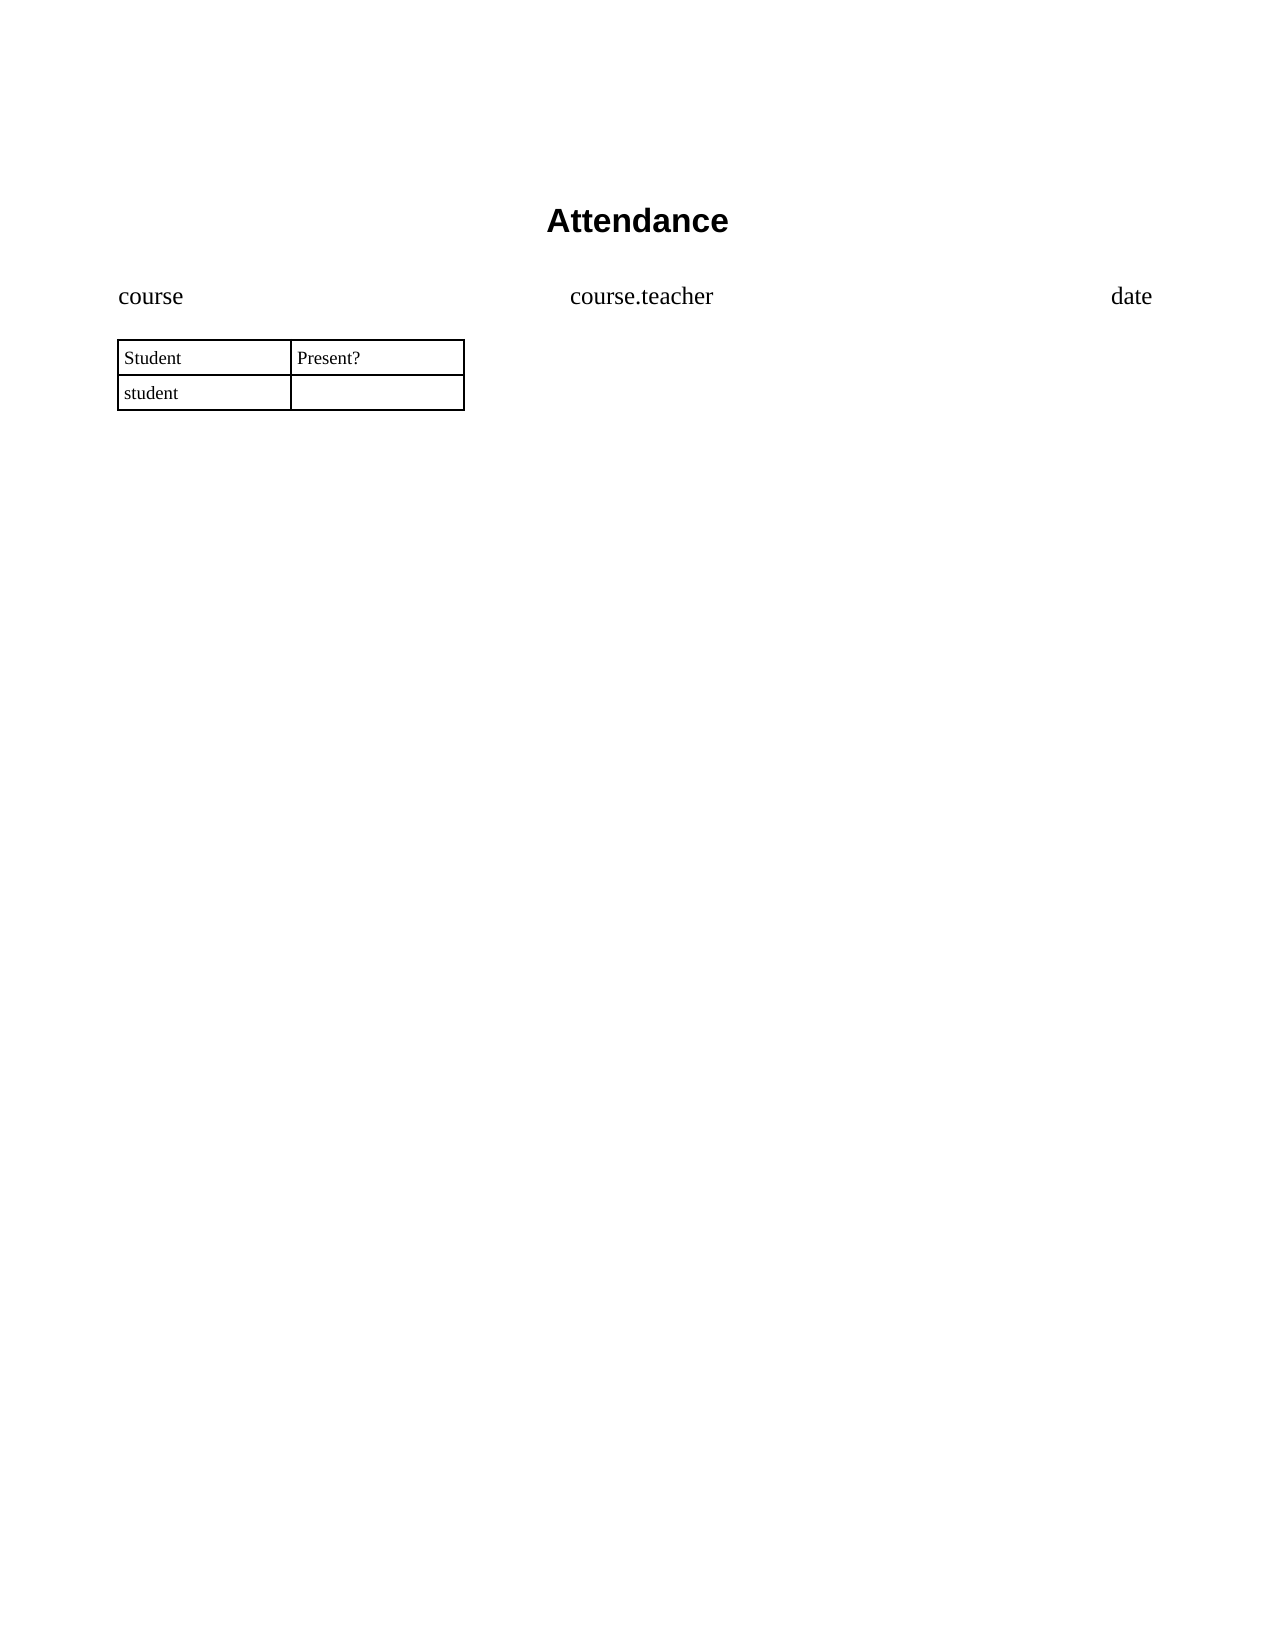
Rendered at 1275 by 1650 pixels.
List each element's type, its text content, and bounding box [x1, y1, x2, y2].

table_header [638, 339, 811, 374]
subtitle Attendance [118, 201, 1157, 240]
text course course.teacher date [118, 281, 1157, 310]
table_cell [638, 374, 811, 409]
table_cell [811, 374, 984, 409]
table_header Student [119, 341, 290, 374]
table_header [984, 339, 1157, 374]
table_cell student [119, 376, 290, 409]
table_header [811, 339, 984, 374]
table_cell [292, 376, 463, 409]
table_header Present? [292, 341, 463, 374]
table_cell [984, 374, 1157, 409]
table_header [465, 339, 637, 374]
table_cell [465, 374, 637, 409]
